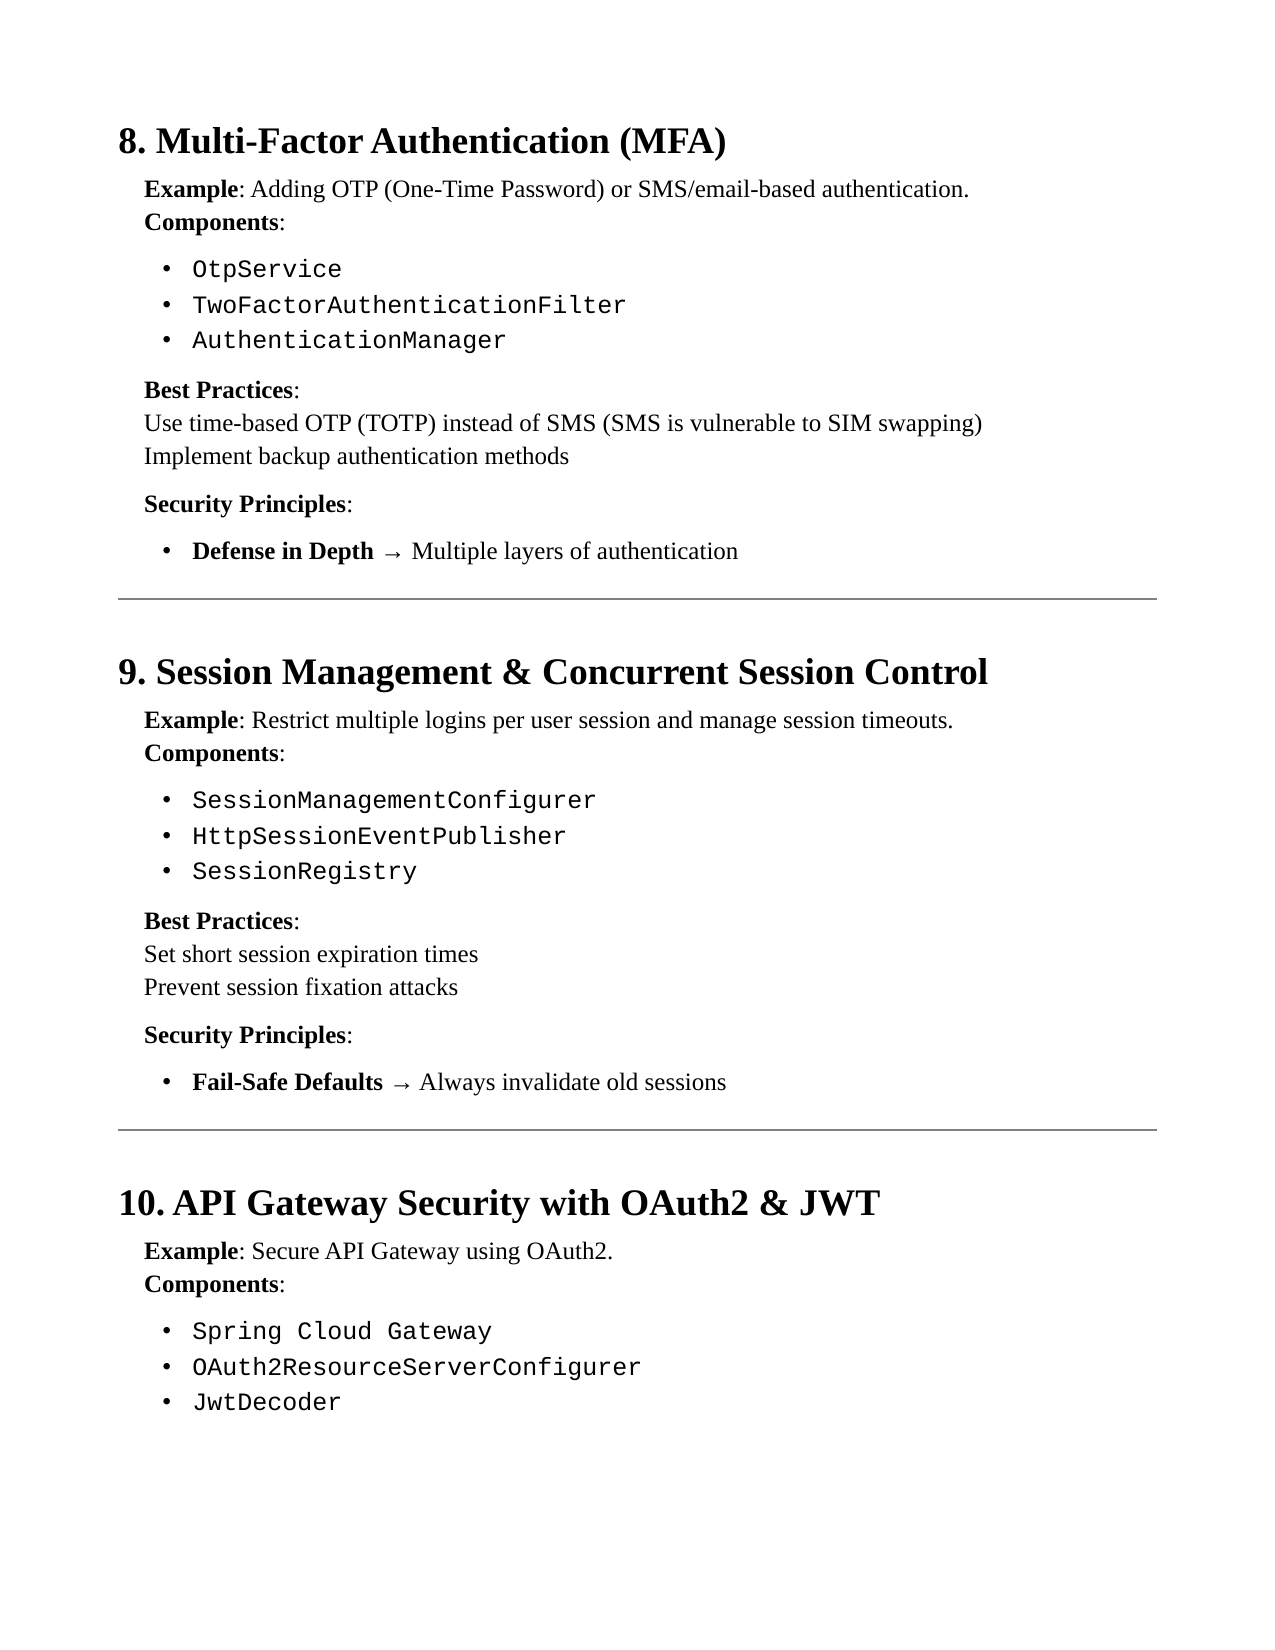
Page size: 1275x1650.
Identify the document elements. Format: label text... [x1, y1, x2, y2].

text 🔹 Example: Adding OTP (One-Time Password) or SMS/email-based authentication. 🔹 Components: [118, 174, 1157, 236]
subtitle 10. API Gateway Security with OAuth2 & JWT [118, 1180, 1157, 1223]
list Fail-Safe Defaults → Always invalidate old sessions [162, 1067, 1157, 1096]
subtitle 8. Multi-Factor Authentication (MFA) [118, 118, 1157, 161]
text 🔹 Example: Secure API Gateway using OAuth2. 🔹 Components: [118, 1236, 1157, 1298]
list OtpService [162, 254, 1157, 285]
list HttpSessionEventPublisher [162, 821, 1157, 852]
list SessionRegistry [162, 856, 1157, 887]
subtitle 9. Session Management & Concurrent Session Control [118, 649, 1157, 692]
text 🔹 Best Practices: ✅ Use time-based OTP (TOTP) instead of SMS (SMS is vulnerable to SIM swapping) ✅ Implement backup authentication methods [118, 375, 1157, 470]
list TwoFactorAuthenticationFilter [162, 290, 1157, 321]
text 🔹 Security Principles: [118, 489, 1157, 518]
text 🔹 Example: Restrict multiple logins per user session and manage session timeouts. 🔹 Components: [118, 705, 1157, 767]
list SessionManagementConfigurer [162, 785, 1157, 816]
text 🔹 Security Principles: [118, 1020, 1157, 1049]
list Spring Cloud Gateway [162, 1316, 1157, 1347]
list OAuth2ResourceServerConfigurer [162, 1352, 1157, 1383]
list AuthenticationManager [162, 325, 1157, 356]
text 🔹 Best Practices: ✅ Set short session expiration times ✅ Prevent session fixation attacks [118, 906, 1157, 1001]
list Defense in Depth → Multiple layers of authentication [162, 536, 1157, 565]
list JwtDecoder [162, 1387, 1157, 1418]
